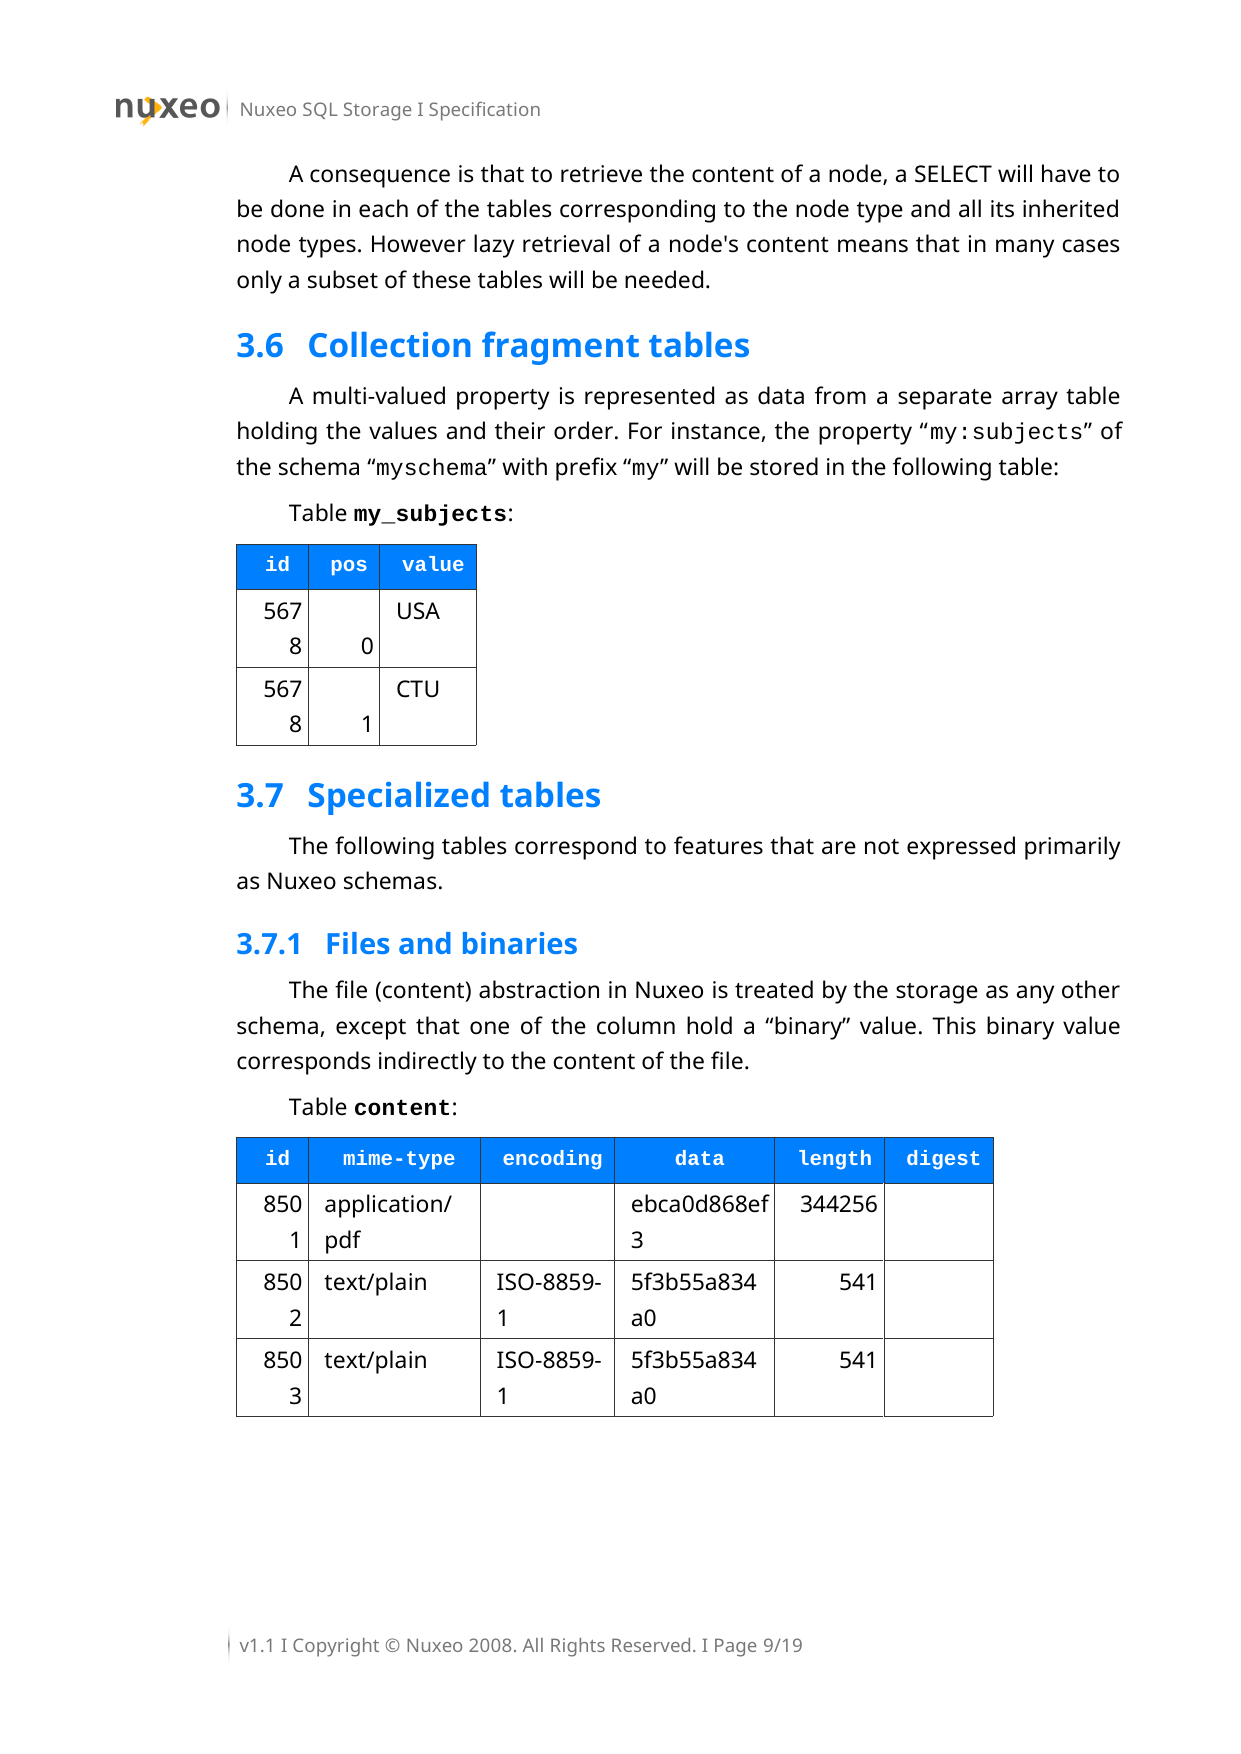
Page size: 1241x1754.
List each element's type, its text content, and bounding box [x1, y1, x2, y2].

text The file (content) abstraction in Nuxeo is treated by the storage as any other schema, except that one of the column hold a “binary” value. This binary value corresponds indirectly to the content of the file. [236, 974, 1122, 1076]
table_cell 0 [309, 590, 379, 667]
table_cell 1 [309, 668, 379, 745]
table_cell 5f3b55a834a0 [615, 1339, 774, 1416]
table_header pos [309, 545, 379, 589]
title Table my_subjects: [236, 497, 1122, 529]
table_cell [885, 1261, 993, 1338]
text The following tables correspond to features that are not expressed primarily as Nuxeo schemas. [236, 830, 1122, 896]
table_header length [775, 1138, 883, 1183]
text A consequence is that to retrieve the content of a node, a SELECT will have to be done in each of the tables corresponding to the node type and all its inherited node types. However lazy retrieval of a node's content means that in many cases only a subset of these tables will be needed. [236, 158, 1122, 294]
table_cell text/plain [309, 1261, 480, 1338]
table_cell 8503 [237, 1339, 308, 1416]
table_cell 5678 [237, 590, 308, 667]
table_cell 8501 [237, 1184, 308, 1260]
table_cell ISO-8859-1 [481, 1339, 614, 1416]
table_cell [885, 1184, 993, 1260]
picture [116, 88, 228, 128]
table_header id [237, 1138, 308, 1183]
table_header encoding [481, 1138, 614, 1183]
table_cell ebca0d868ef3 [615, 1184, 774, 1260]
title Table content: [236, 1091, 1122, 1122]
table_cell 5678 [237, 668, 308, 745]
table_header mime-type [309, 1138, 480, 1183]
table_header value [380, 545, 476, 589]
table_cell 541 [775, 1261, 883, 1338]
table_cell 541 [775, 1339, 883, 1416]
subtitle Specialized tables [236, 772, 1122, 818]
table_header data [615, 1138, 774, 1183]
table_cell [885, 1339, 993, 1416]
subtitle Collection fragment tables [236, 322, 1122, 368]
picture [213, 1624, 232, 1666]
table_cell USA [380, 590, 476, 667]
table_cell 344256 [775, 1184, 883, 1260]
text A multi-valued property is represented as data from a separate array table holding the values and their order. For instance, the property “my:subjects” of the schema “myschema” with prefix “my” will be stored in the following table: [236, 379, 1122, 482]
table_cell 8502 [237, 1261, 308, 1338]
table_header digest [885, 1138, 993, 1183]
table_cell text/plain [309, 1339, 480, 1416]
table_header id [237, 545, 308, 589]
table_cell [481, 1184, 614, 1260]
table_cell 5f3b55a834a0 [615, 1261, 774, 1338]
table_cell application/pdf [309, 1184, 480, 1260]
table_cell CTU [380, 668, 476, 745]
table_cell ISO-8859-1 [481, 1261, 614, 1338]
subtitle Files and binaries [236, 923, 1122, 963]
